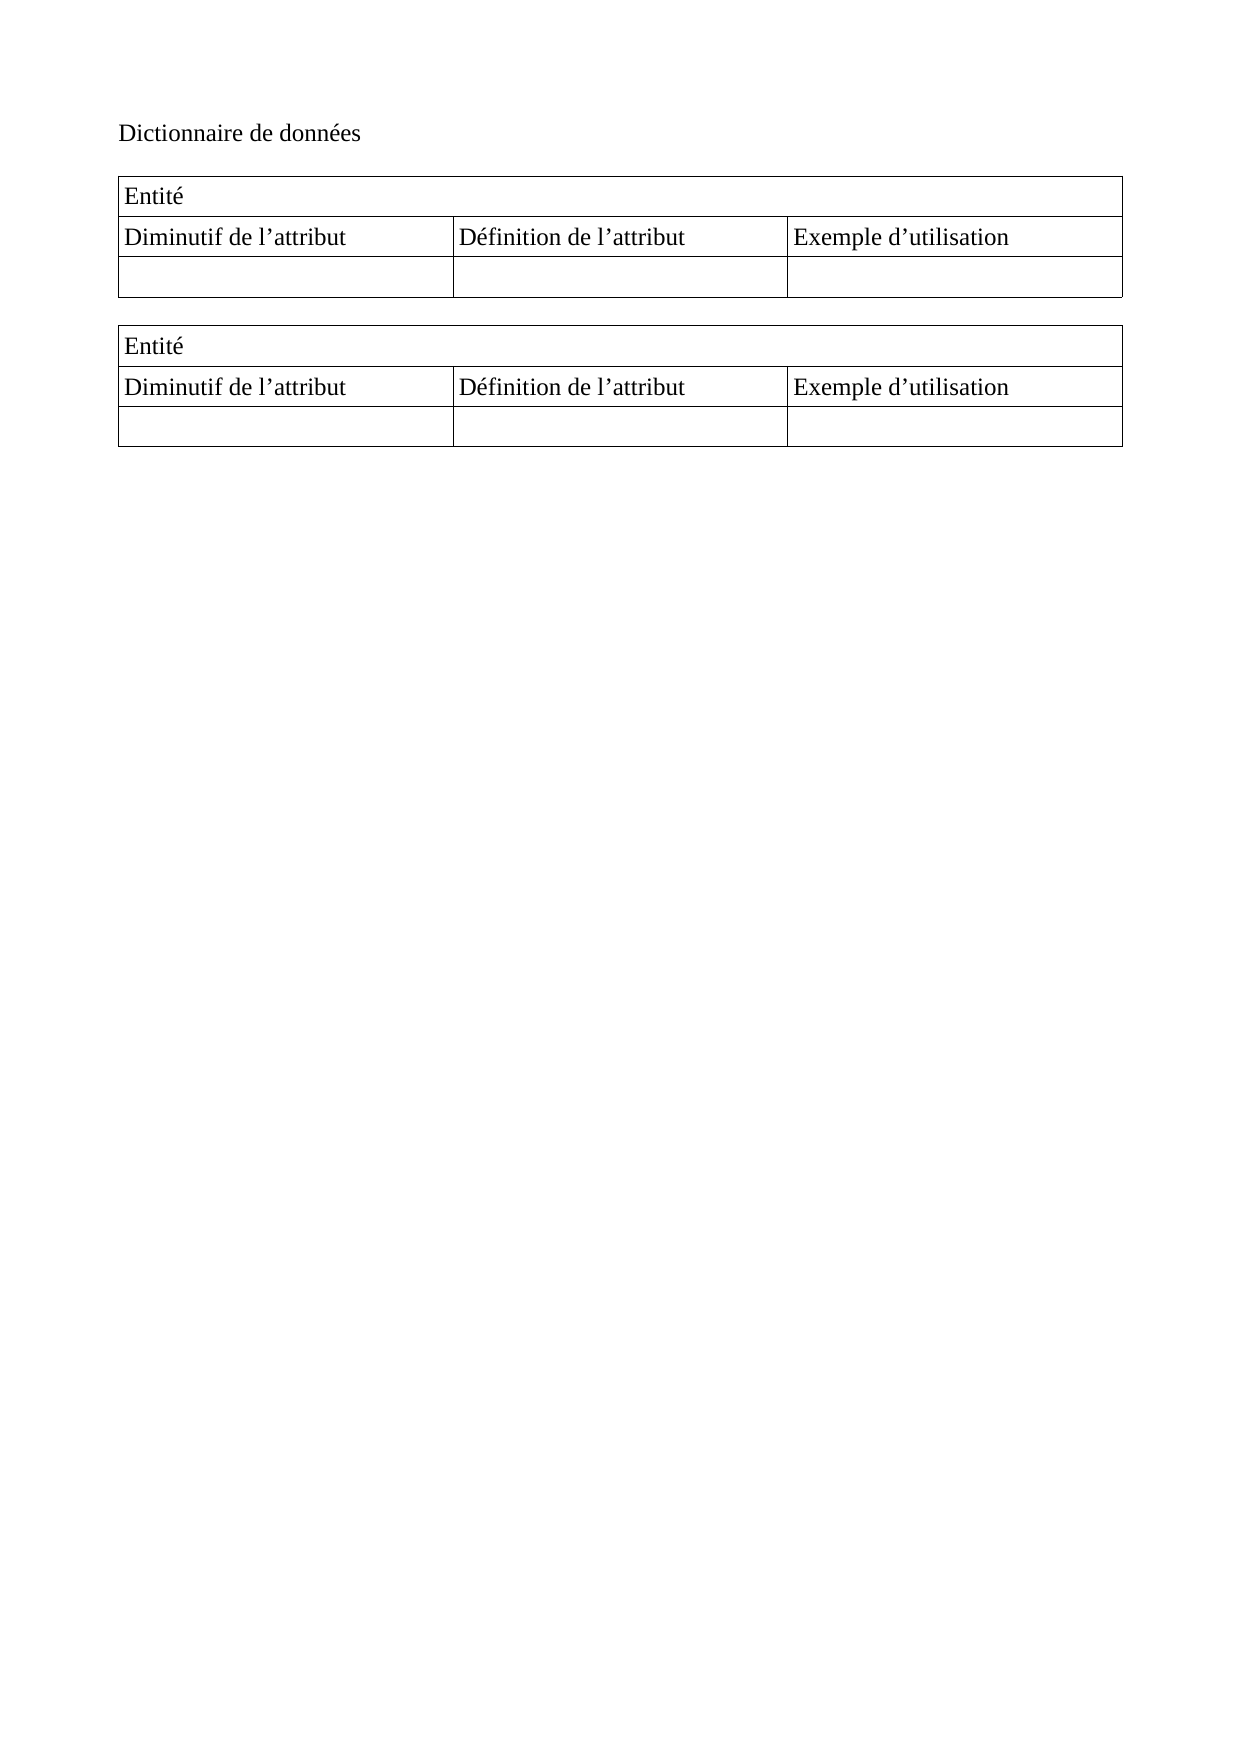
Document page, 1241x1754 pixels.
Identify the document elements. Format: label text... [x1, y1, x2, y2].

table_cell Diminutif de l’attribut [119, 367, 453, 406]
table_cell [119, 407, 453, 446]
table_cell [788, 407, 1122, 446]
table_header Entité [119, 177, 1122, 216]
table_cell Diminutif de l’attribut [119, 217, 453, 256]
table_cell [788, 257, 1122, 297]
table_cell [454, 407, 787, 446]
table_cell Définition de l’attribut [454, 217, 787, 256]
text Dictionnaire de données [118, 118, 1122, 147]
table_cell Définition de l’attribut [454, 367, 787, 406]
table_cell Exemple d’utilisation [788, 367, 1122, 406]
table_cell [454, 257, 787, 297]
table_header Entité [119, 326, 1122, 366]
table_cell Exemple d’utilisation [788, 217, 1122, 256]
table_cell [119, 257, 453, 297]
